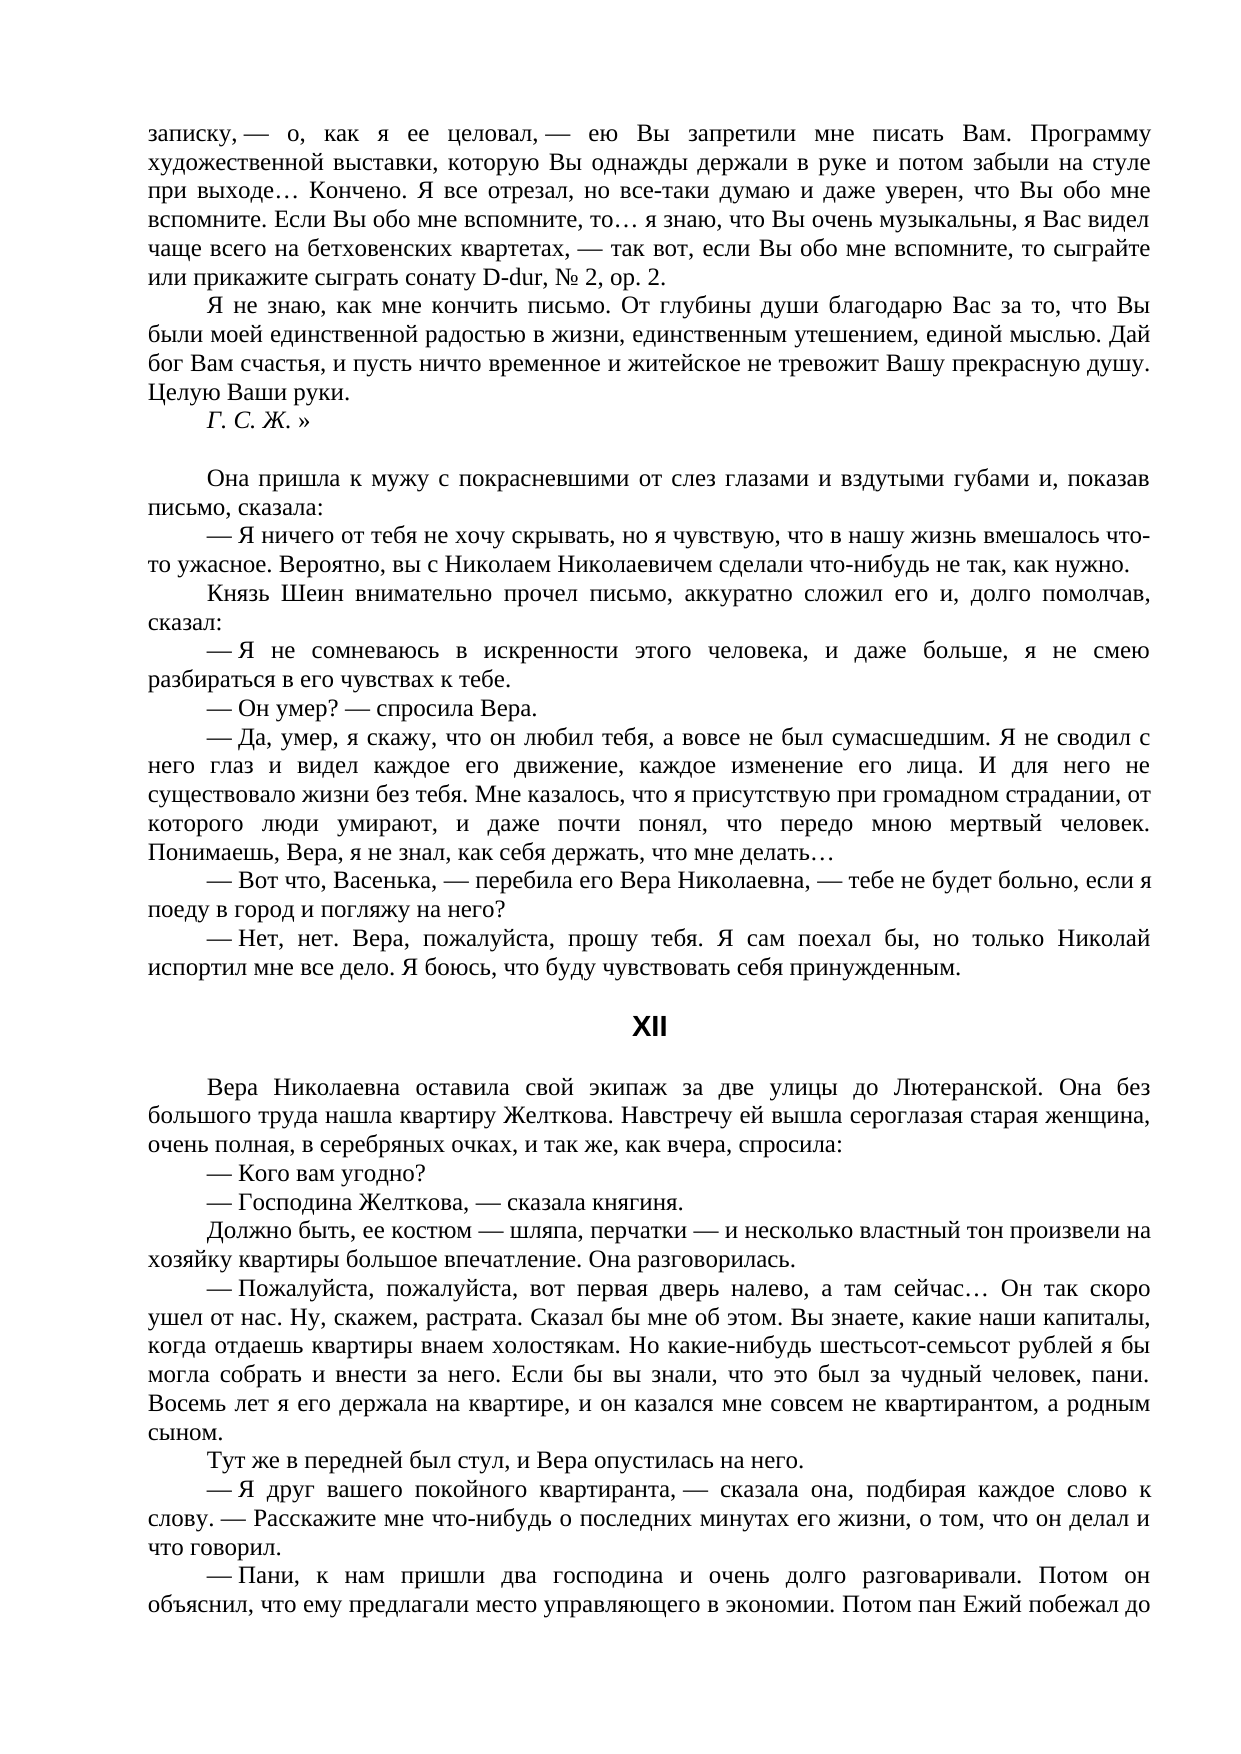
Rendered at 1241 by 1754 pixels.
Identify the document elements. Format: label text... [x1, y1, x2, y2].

text — Кого вам угодно? [148, 1158, 1152, 1187]
text записку, — о, как я ее целовал, — ею Вы запретили мне писать Вам. Программу художественной выставки, которую Вы однажды держали в руке и потом забыли на стуле при выходе… Кончено. Я все отрезал, но все-таки думаю и даже уверен, что Вы обо мне вспомните. Если Вы обо мне вспомните, то… я знаю, что Вы очень музыкальны, я Вас видел чаще всего на бетховенских квартетах, — так вот, если Вы обо мне вспомните, то сыграйте или прикажите сыграть сонату D-dur, № 2, op. 2. [148, 118, 1152, 291]
text Я не знаю, как мне кончить письмо. От глубины души благодарю Вас за то, что Вы были моей единственной радостью в жизни, единственным утешением, единой мыслью. Дай бог Вам счастья, и пусть ничто временное и житейское не тревожит Вашу прекрасную душу. Целую Ваши руки. [148, 291, 1152, 406]
text — Вот что, Васенька, — перебила его Вера Николаевна, — тебе не будет больно, если я поеду в город и погляжу на него? [148, 866, 1152, 923]
text Должно быть, ее костюм — шляпа, перчатки — и несколько властный тон произвели на хозяйку квартиры большое впечатление. Она разговорилась. [148, 1215, 1152, 1273]
text Князь Шеин внимательно прочел письмо, аккуратно сложил его и, долго помолчав, сказал: [148, 578, 1152, 636]
text Она пришла к мужу с покрасневшими от слез глазами и вздутыми губами и, показав письмо, сказала: [148, 463, 1152, 521]
text — Я друг вашего покойного квартиранта, — сказала она, подбирая каждое слово к слову. — Расскажите мне что-нибудь о последних минутах его жизни, о том, что он делал и что говорил. [148, 1474, 1152, 1560]
text — Пани, к нам пришли два господина и очень долго разговаривали. Потом он объяснил, что ему предлагали место управляющего в экономии. Потом пан Ежий побежал до [148, 1560, 1152, 1618]
text — Да, умер, я скажу, что он любил тебя, а вовсе не был сумасшедшим. Я не сводил с него глаз и видел каждое его движение, каждое изменение его лица. И для него не существовало жизни без тебя. Мне казалось, что я присутствую при громадном страдании, от которого люди умирают, и даже почти понял, что передо мною мертвый человек. Понимаешь, Вера, я не знал, как себя держать, что мне делать… [148, 722, 1152, 866]
text — Пожалуйста, пожалуйста, вот первая дверь налево, а там сейчас… Он так скоро ушел от нас. Ну, скажем, растрата. Сказал бы мне об этом. Вы знаете, какие наши капиталы, когда отдаешь квартиры внаем холостякам. Но какие-нибудь шестьсот-семьсот рублей я бы могла собрать и внести за него. Если бы вы знали, что это был за чудный человек, пани. Восемь лет я его держала на квартире, и он казался мне совсем не квартирантом, а родным сыном. [148, 1273, 1152, 1445]
text — Господина Желткова, — сказала княгиня. [148, 1187, 1152, 1215]
text — Он умер? — спросила Вера. [148, 693, 1152, 722]
text Тут же в передней был стул, и Вера опустилась на него. [148, 1445, 1152, 1474]
text Вера Николаевна оставила свой экипаж за две улицы до Лютеранской. Она без большого труда нашла квартиру Желткова. Навстречу ей вышла сероглазая старая женщина, очень полная, в серебряных очках, и так же, как вчера, спросила: [148, 1072, 1152, 1158]
text — Я ничего от тебя не хочу скрывать, но я чувствую, что в нашу жизнь вмешалось что-то ужасное. Вероятно, вы с Николаем Николаевичем сделали что-нибудь не так, как нужно. [148, 521, 1152, 578]
text — Я не сомневаюсь в искренности этого человека, и даже больше, я не смею разбираться в его чувствах к тебе. [148, 636, 1152, 693]
text — Нет, нет. Вера, пожалуйста, прошу тебя. Я сам поехал бы, но только Николай испортил мне все дело. Я боюсь, что буду чувствовать себя принужденным. [148, 923, 1152, 981]
subtitle XII [148, 1009, 1152, 1043]
text Г. С. Ж. » [148, 406, 1152, 434]
